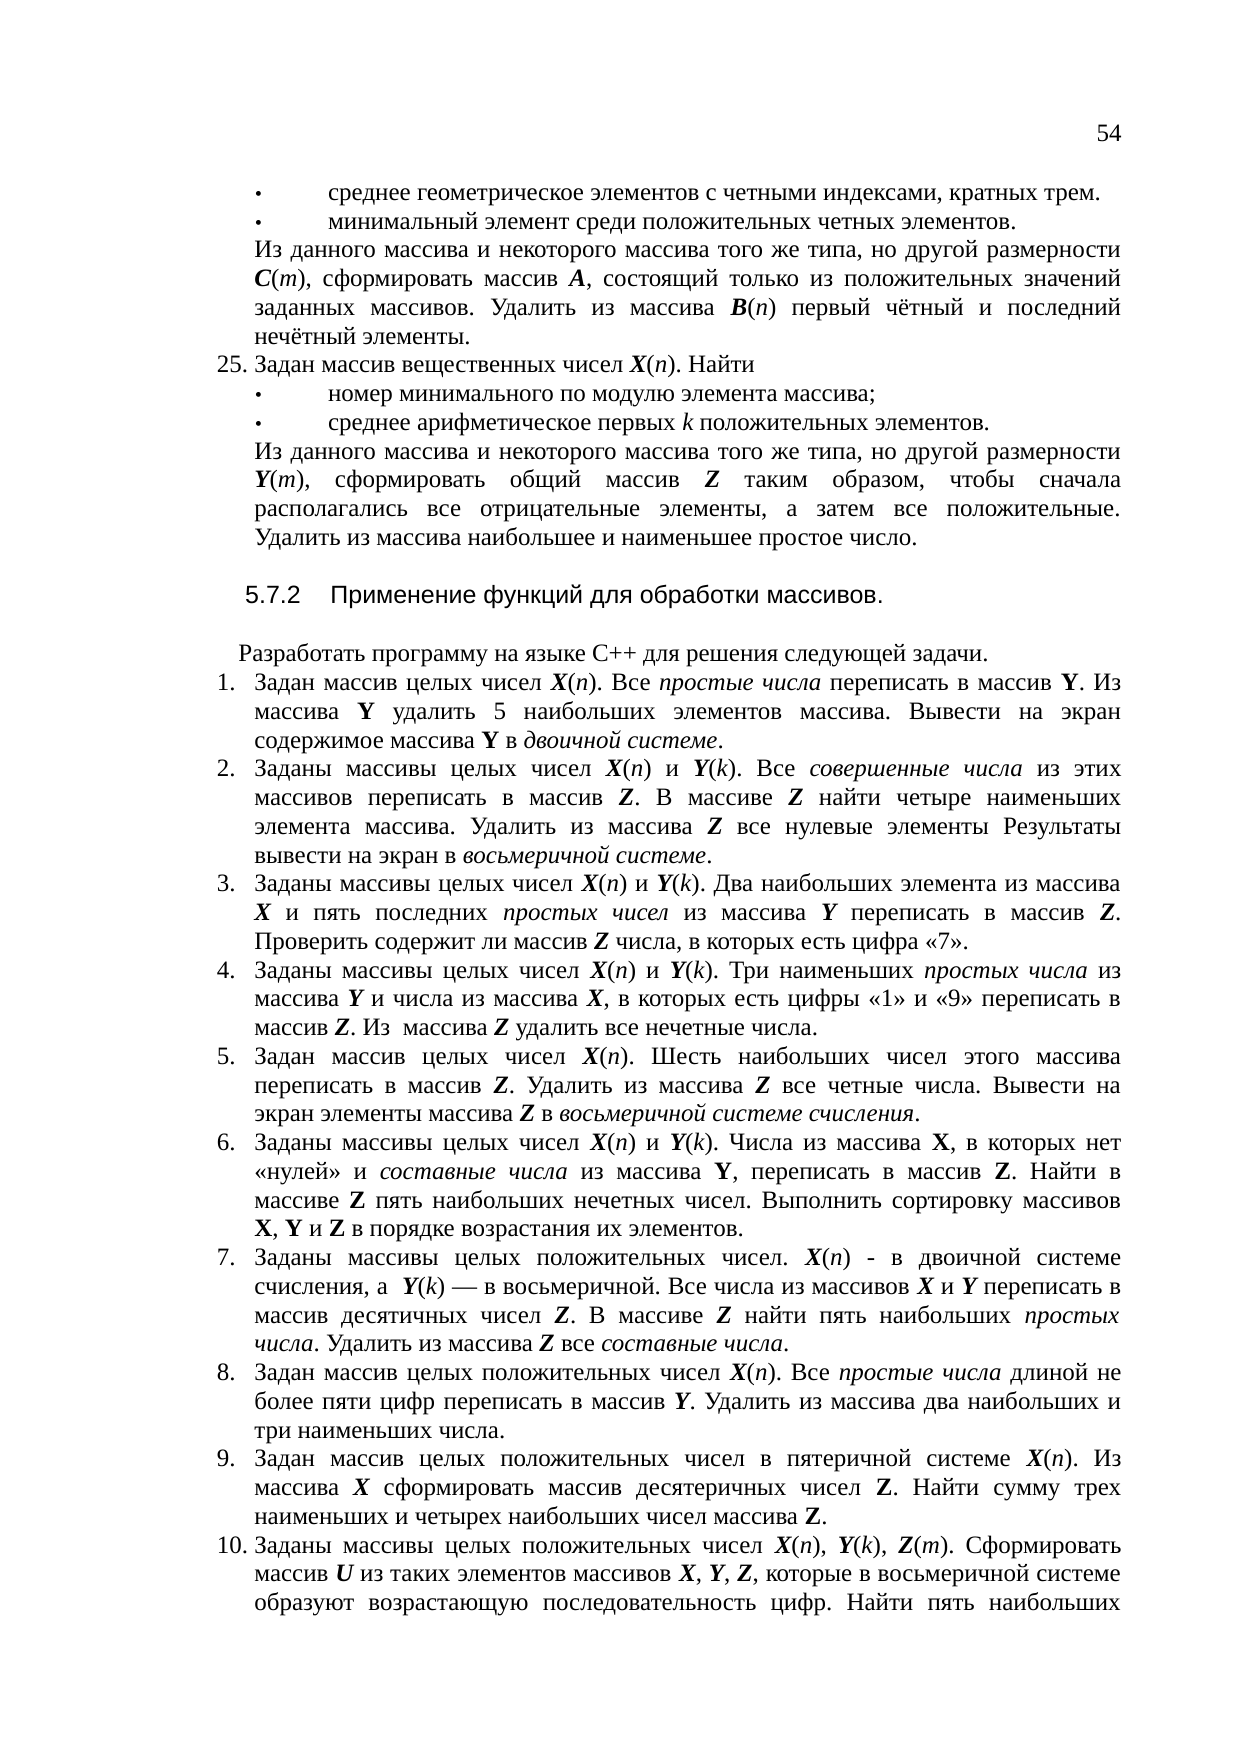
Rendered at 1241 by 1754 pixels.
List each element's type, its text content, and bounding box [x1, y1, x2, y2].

list Из данного массива и некоторого массива того же типа, но другой размерности Y(m), сформировать общий массив Z таким образом, чтобы сначала располагались все отрицательные элементы, а затем все положительные. Удалить из массива наибольшее и наименьшее простое число. [217, 436, 1121, 551]
list Заданы массивы целых положительных чисел X(n), Y(k), Z(m). Сформировать массив U из таких элементов массивов X, Y, Z, которые в восьмеричной системе образуют возрастающую последовательность цифр. Найти пять наибольших [217, 1530, 1121, 1616]
list Задан массив целых чисел X(n). Все простые числа переписать в массив Y. Из массива Y удалить 5 наибольших элементов массива. Вывести на экран содержимое массива Y в двоичной системе. [217, 667, 1121, 753]
list Задан массив целых чисел X(n). Шесть наибольших чисел этого массива переписать в массив Z. Удалить из массива Z все четные числа. Вывести на экран элементы массива Z в восьмеричной системе счисления. [217, 1041, 1121, 1127]
text Разработать программу на языке С++ для решения следующей задачи. [179, 638, 1121, 667]
list Задан массив вещественных чисел Х(n). Найти [217, 349, 1121, 378]
list Задан массив целых положительных чисел X(n). Все простые числа длиной не более пяти цифр переписать в массив Y. Удалить из массива два наибольших и три наименьших числа. [217, 1357, 1121, 1443]
list Заданы массивы целых чисел X(n) и Y(k). Два наибольших элемента из массива X и пять последних простых чисел из массива Y переписать в массив Z. Проверить содержит ли массив Z числа, в которых есть цифра «7». [217, 868, 1121, 955]
list минимальный элемент среди положительных четных элементов. [254, 206, 1121, 234]
list Заданы массивы целых чисел X(n) и Y(k). Все совершенные числа из этих массивов переписать в массив Z. В массиве Z найти четыре наименьших элемента массива. Удалить из массива Z все нулевые элементы Результаты вывести на экран в восьмеричной системе. [217, 753, 1121, 868]
list Из данного массива и некоторого массива того же типа, но другой размерности С(m), сформировать массив А, состоящий только из положительных значений заданных массивов. Удалить из массива B(n) первый чётный и последний нечётный элементы. [217, 234, 1121, 349]
list Заданы массивы целых положительных чисел. X(n) - в двоичной системе счисления, а Y(k) — в восьмеричной. Все числа из массивов X и Y переписать в массив десятичных чисел Z. В массиве Z найти пять наибольших простых числа. Удалить из массива Z все составные числа. [217, 1242, 1121, 1357]
subtitle Применение функций для обработки массивов. [179, 580, 1121, 609]
list Задан массив целых положительных чисел в пятеричной системе X(n). Из массива X сформировать массив десятеричных чисел Z. Найти сумму трех наименьших и четырех наибольших чисел массива Z. [217, 1443, 1121, 1530]
list среднее геометрическое элементов с четными индексами, кратных трем. [254, 177, 1121, 206]
list среднее арифметическое первых k положительных элементов. [254, 407, 1121, 436]
list Заданы массивы целых чисел X(n) и Y(k). Числа из массива X, в которых нет «нулей» и составные числа из массива Y, переписать в массив Z. Найти в массиве Z пять наибольших нечетных чисел. Выполнить сортировку массивов X, Y и Z в порядке возрастания их элементов. [217, 1127, 1121, 1242]
list номер минимального по модулю элемента массива; [254, 378, 1121, 407]
list Заданы массивы целых чисел X(n) и Y(k). Три наименьших простых числа из массива Y и числа из массива X, в которых есть цифры «1» и «9» переписать в массив Z. Из массива Z удалить все нечетные числа. [217, 955, 1121, 1041]
